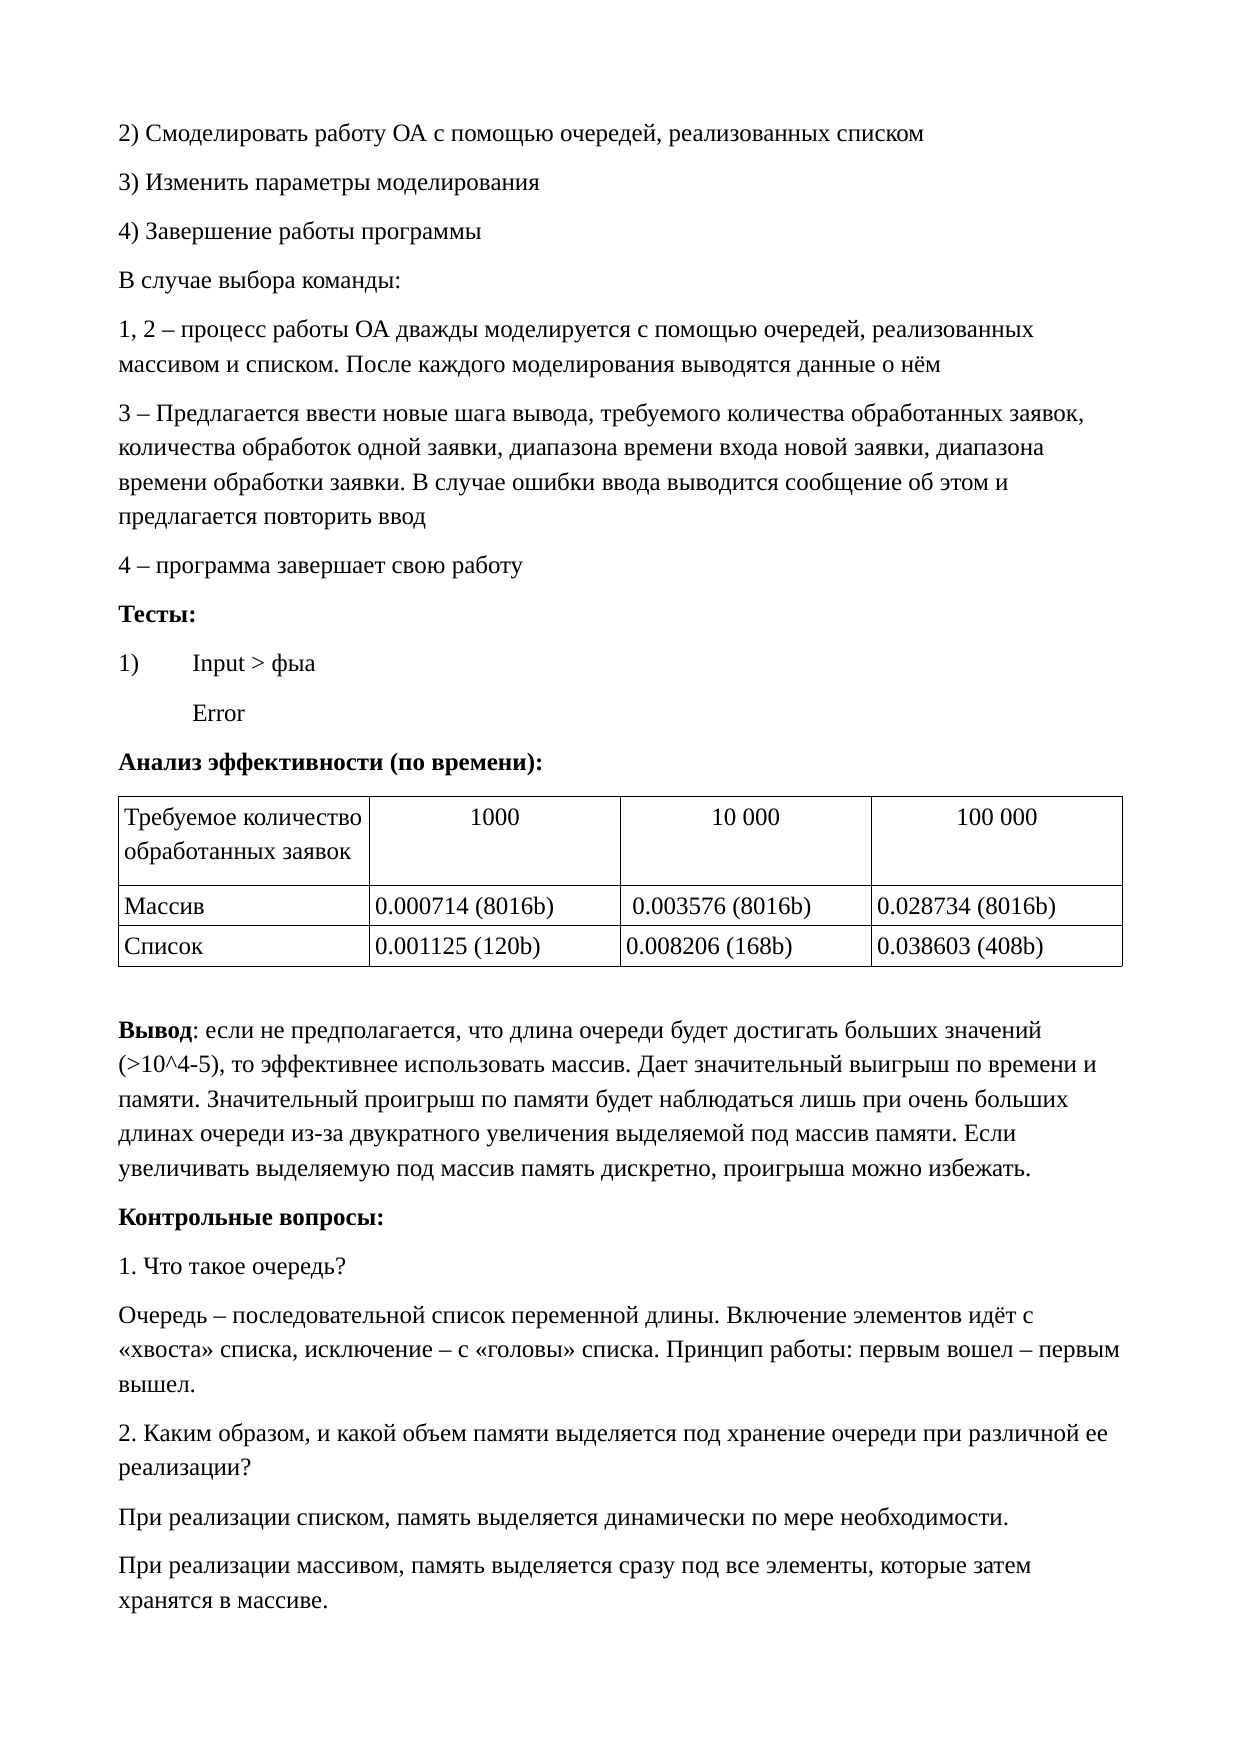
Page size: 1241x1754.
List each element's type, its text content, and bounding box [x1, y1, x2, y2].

text 1, 2 – процесс работы ОА дважды моделируется с помощью очередей, реализованных массивом и списком. После каждого моделирования выводятся данные о нём [118, 314, 1122, 378]
table_cell 0.028734 (8016b) [872, 886, 1122, 925]
table_cell Список [119, 926, 369, 966]
text Тесты: [118, 599, 1122, 628]
table_cell 0.008206 (168b) [621, 926, 871, 966]
text При реализации массивом, память выделяется сразу под все элементы, которые затем хранятся в массиве. [118, 1551, 1122, 1614]
text В случае выбора команды: [118, 265, 1122, 294]
table_header 100 000 [872, 797, 1122, 885]
table_header Требуемое количество обработанных заявок [119, 797, 369, 885]
text Вывод: если не предполагается, что длина очереди будет достигать больших значений (>10^4-5), то эффективнее использовать массив. Дает значительный выигрыш по времени и памяти. Значительный проигрыш по памяти будет наблюдаться лишь при очень больших длинах очереди из-за двукратного увеличения выделяемой под массив памяти. Если увеличивать выделяемую под массив память дискретно, проигрыша можно избежать. [118, 1015, 1122, 1182]
text 4) Завершение работы программы [118, 216, 1122, 245]
text 3 – Предлагается ввести новые шага вывода, требуемого количества обработанных заявок, количества обработок одной заявки, диапазона времени входа новой заявки, диапазона времени обработки заявки. В случае ошибки ввода выводится сообщение об этом и предлагается повторить ввод [118, 398, 1122, 530]
table_cell 0.000714 (8016b) [370, 886, 620, 925]
table_cell 0.038603 (408b) [872, 926, 1122, 966]
text Анализ эффективности (по времени): [118, 747, 1122, 775]
text Контрольные вопросы: [118, 1202, 1122, 1231]
text 2) Смоделировать работу ОА с помощью очередей, реализованных списком [118, 118, 1122, 147]
text 3) Изменить параметры моделирования [118, 167, 1122, 196]
text Очередь – последовательной список переменной длины. Включение элементов идёт с «хвоста» списка, исключение – с «головы» списка. Принцип работы: первым вошел – первым вышел. [118, 1300, 1122, 1398]
table_header 10 000 [621, 797, 871, 885]
table_header 1000 [370, 797, 620, 885]
table_cell Массив [119, 886, 369, 925]
text 1. Что такое очередь? [118, 1251, 1122, 1280]
text 2. Каким образом, и какой объем памяти выделяется под хранение очереди при различной ее реализации? [118, 1418, 1122, 1481]
text 1) Input > фыа [118, 648, 1122, 677]
text При реализации списком, память выделяется динамически по мере необходимости. [118, 1502, 1122, 1530]
text 4 – программа завершает свою работу [118, 550, 1122, 579]
table_cell 0.001125 (120b) [370, 926, 620, 966]
table_cell 0.003576 (8016b) [621, 886, 871, 925]
text Error [118, 698, 1122, 726]
